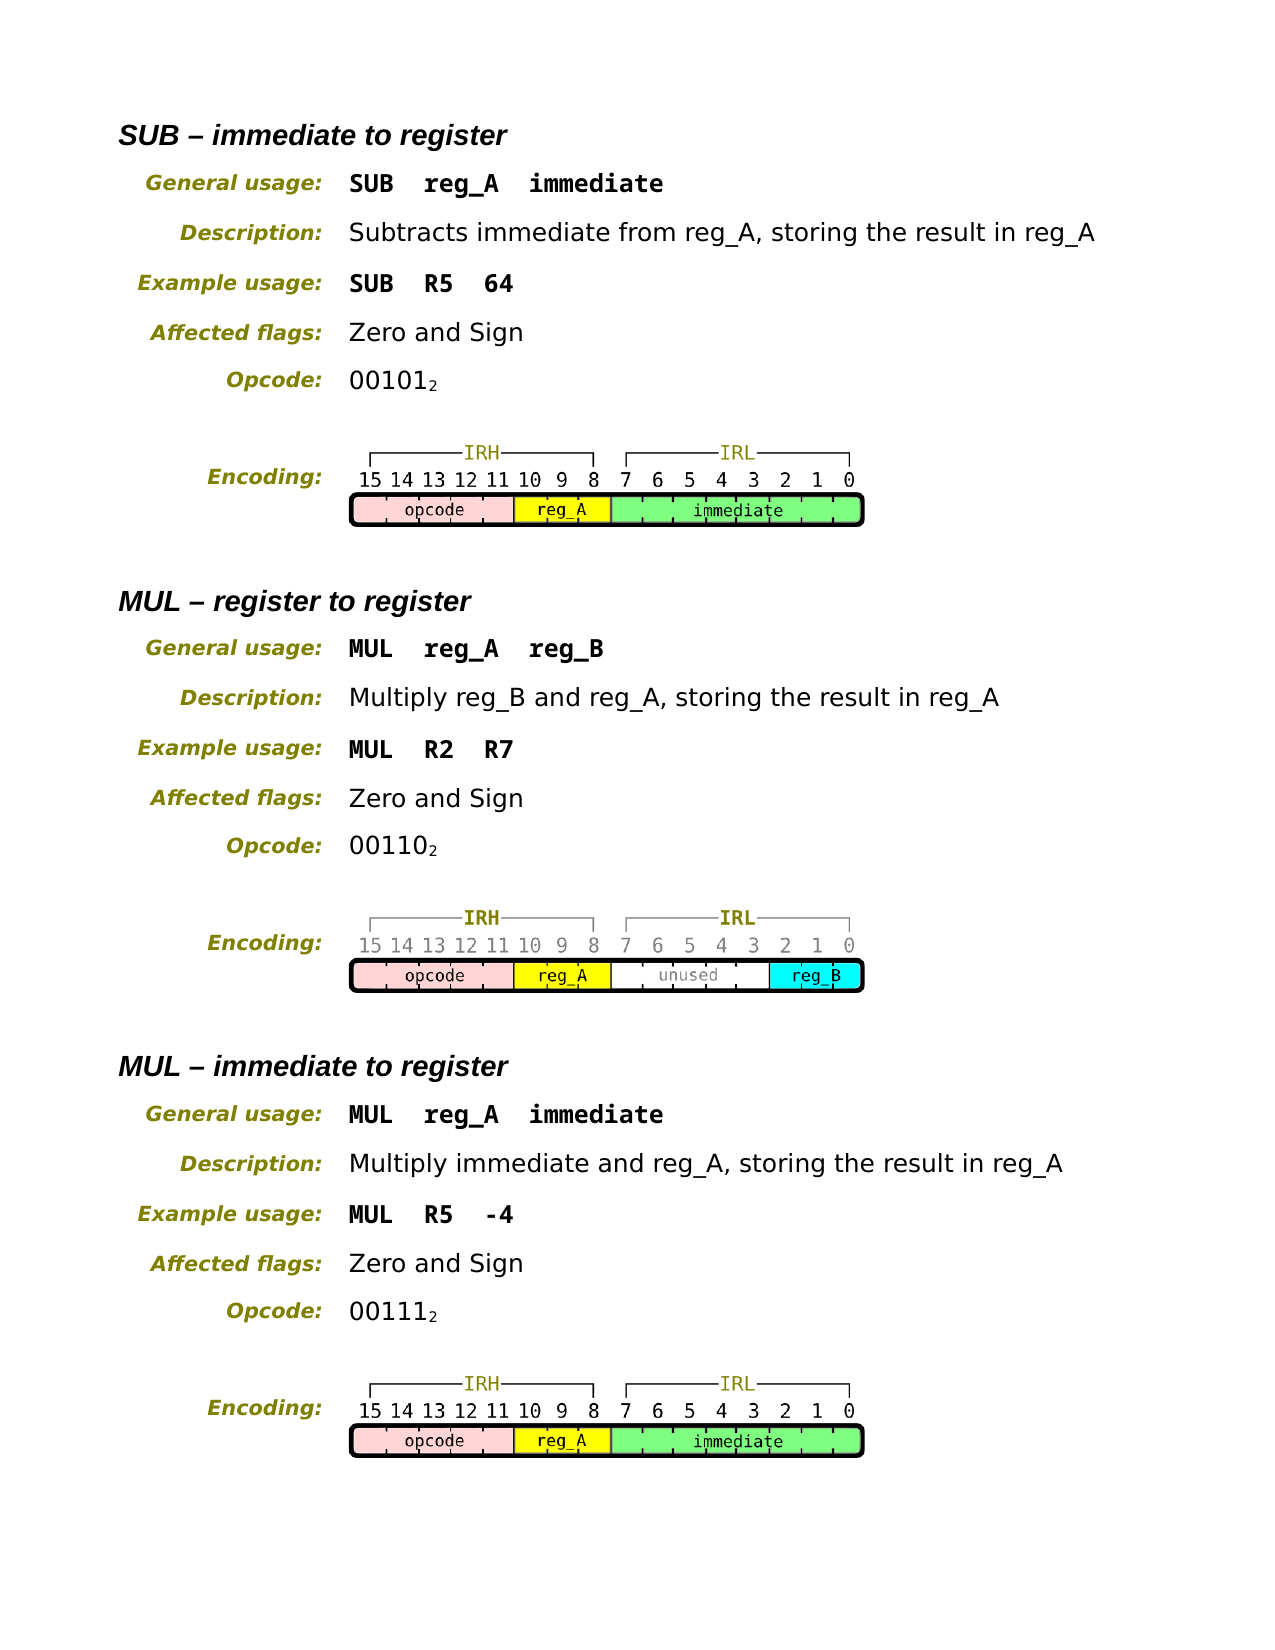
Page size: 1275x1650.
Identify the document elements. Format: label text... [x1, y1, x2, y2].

table_header MUL reg_A reg_B [337, 630, 1157, 682]
table_cell Encoding: [118, 878, 337, 1024]
table_cell Encoding: [118, 1343, 337, 1490]
picture [348, 908, 865, 993]
table_cell Zero and Sign [337, 782, 1157, 830]
table_cell Description: [118, 1148, 337, 1195]
table_cell Multiply reg_B and reg_A, storing the result in reg_A [337, 682, 1157, 730]
subtitle MUL – immediate to register [118, 1049, 1157, 1083]
table_cell SUB R5 64 [337, 264, 1157, 317]
picture [348, 443, 865, 527]
table_cell Description: [118, 682, 337, 730]
table_header MUL reg_A immediate [337, 1095, 1157, 1148]
table_header General usage: [118, 1095, 337, 1148]
picture [348, 1374, 865, 1458]
table_cell Zero and Sign [337, 317, 1157, 364]
table_cell Opcode: [118, 364, 337, 412]
table_cell Affected flags: [118, 782, 337, 830]
table_header General usage: [118, 164, 337, 217]
table_cell Example usage: [118, 1195, 337, 1248]
table_cell [337, 878, 1157, 1024]
table_cell MUL R2 R7 [337, 730, 1157, 782]
table_cell Affected flags: [118, 317, 337, 364]
table_cell Affected flags: [118, 1248, 337, 1295]
table_cell Opcode: [118, 830, 337, 877]
table_cell Example usage: [118, 730, 337, 782]
table_cell Subtracts immediate from reg_A, storing the result in reg_A [337, 217, 1157, 264]
table_cell 001012 [337, 364, 1157, 412]
table_cell Example usage: [118, 264, 337, 317]
table_header SUB reg_A immediate [337, 164, 1157, 217]
table_header General usage: [118, 630, 337, 682]
table_cell Multiply immediate and reg_A, storing the result in reg_A [337, 1148, 1157, 1195]
table_cell 001102 [337, 830, 1157, 877]
table_cell Zero and Sign [337, 1248, 1157, 1295]
table_cell 001112 [337, 1295, 1157, 1343]
subtitle MUL – register to register [118, 584, 1157, 617]
subtitle SUB – immediate to register [118, 118, 1157, 152]
table_cell Opcode: [118, 1295, 337, 1343]
table_cell MUL R5 -4 [337, 1195, 1157, 1248]
table_cell Description: [118, 217, 337, 264]
table_cell [337, 412, 1157, 559]
table_cell Encoding: [118, 412, 337, 559]
table_cell [337, 1343, 1157, 1490]
